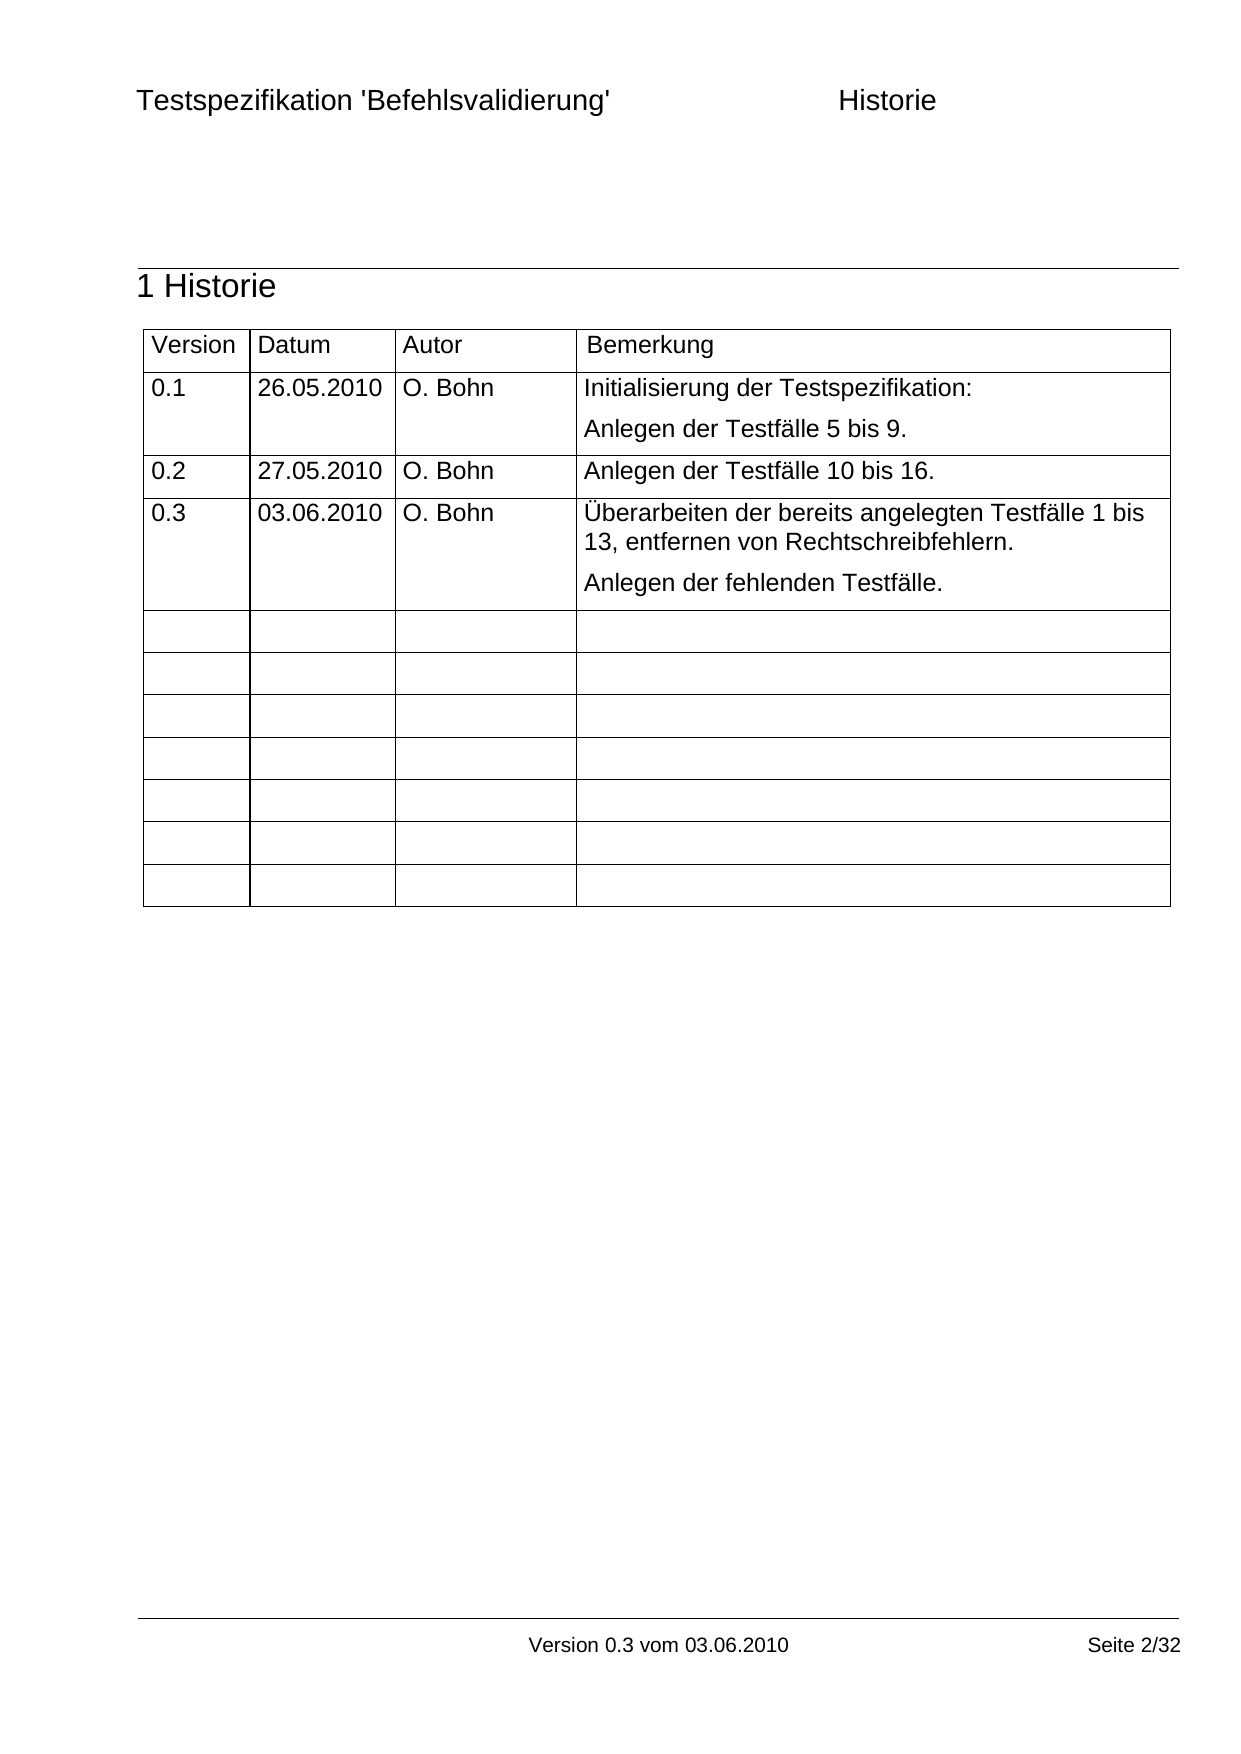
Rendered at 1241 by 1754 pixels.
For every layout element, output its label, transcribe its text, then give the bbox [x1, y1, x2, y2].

table_cell [396, 653, 576, 694]
table_cell O. Bohn [396, 373, 576, 455]
table_cell [251, 822, 395, 863]
table_cell [396, 738, 576, 779]
table_cell [144, 780, 249, 821]
table_cell [144, 653, 249, 694]
table_cell [396, 611, 576, 652]
table_cell 0.3 [144, 499, 249, 610]
table_header Datum [251, 330, 395, 372]
table_header Version [144, 330, 249, 372]
table_header Bemerkung [577, 330, 1170, 372]
table_cell [577, 780, 1170, 821]
table_cell [144, 865, 249, 906]
table_cell O. Bohn [396, 499, 576, 610]
table_cell 26.05.2010 [251, 373, 395, 455]
table_header Autor [396, 330, 576, 372]
table_cell 0.1 [144, 373, 249, 455]
table_cell Überarbeiten der bereits angelegten Testfälle 1 bis 13, entfernen von Rechtschreibfehlern. Anlegen der fehlenden Testfälle. [577, 499, 1170, 610]
table_cell [577, 822, 1170, 863]
table_cell [577, 653, 1170, 694]
table_cell Initialisierung der Testspezifikation: Anlegen der Testfälle 5 bis 9. [577, 373, 1170, 455]
table_cell [396, 780, 576, 821]
table_cell [577, 611, 1170, 652]
table_cell [577, 695, 1170, 737]
table_cell [251, 780, 395, 821]
table_cell 0.2 [144, 456, 249, 497]
table_cell [251, 695, 395, 737]
table_cell [396, 695, 576, 737]
table_cell 03.06.2010 [251, 499, 395, 610]
table_cell [144, 822, 249, 863]
table_cell Anlegen der Testfälle 10 bis 16. [577, 456, 1170, 497]
table_cell [396, 822, 576, 863]
table_cell [251, 653, 395, 694]
subtitle Historie [136, 289, 1181, 304]
table_cell [577, 865, 1170, 906]
table_cell [577, 738, 1170, 779]
table_cell [396, 865, 576, 906]
table_cell [144, 695, 249, 737]
table_cell [144, 611, 249, 652]
table_cell 27.05.2010 [251, 456, 395, 497]
table_cell [144, 738, 249, 779]
table_cell [251, 611, 395, 652]
table_cell O. Bohn [396, 456, 576, 497]
table_cell [251, 738, 395, 779]
table_cell [251, 865, 395, 906]
